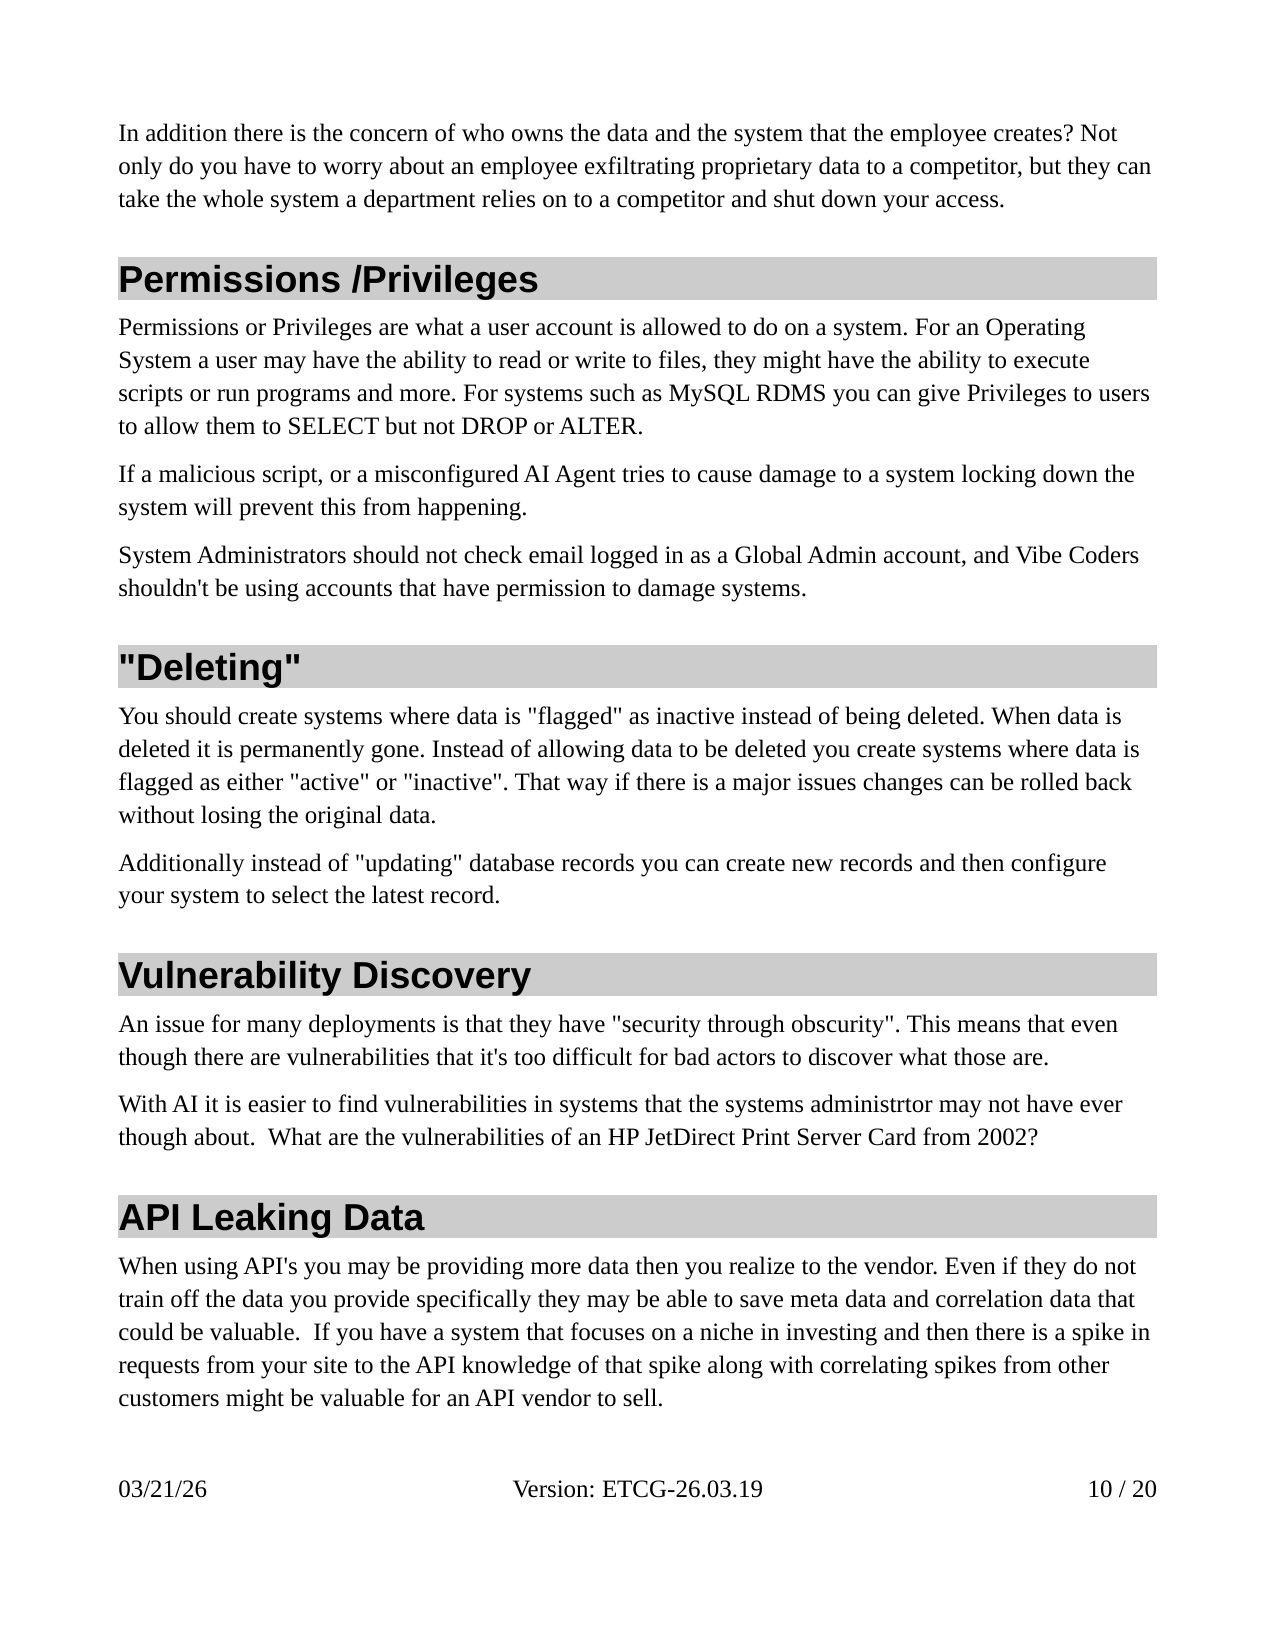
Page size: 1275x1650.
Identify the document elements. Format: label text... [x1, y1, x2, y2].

text System Administrators should not check email logged in as a Global Admin account, and Vibe Coders shouldn't be using accounts that have permission to damage systems. [118, 540, 1157, 601]
text When using API's you may be providing more data then you realize to the vendor. Even if they do not train off the data you provide specifically they may be able to save meta data and correlation data that could be valuable. If you have a system that focuses on a niche in investing and then there is a spike in requests from your site to the API knowledge of that spike along with correlating spikes from other customers might be valuable for an API vendor to sell. [118, 1251, 1157, 1412]
subtitle API Leaking Data [118, 1195, 1157, 1238]
text Permissions or Privileges are what a user account is allowed to do on a system. For an Operating System a user may have the ability to read or write to files, they might have the ability to execute scripts or run programs and more. For systems such as MySQL RDMS you can give Privileges to users to allow them to SELECT but not DROP or ALTER. [118, 312, 1157, 440]
text An issue for many deployments is that they have "security through obscurity". This means that even though there are vulnerabilities that it's too difficult for bad actors to discover what those are. [118, 1009, 1157, 1071]
text In addition there is the concern of who owns the data and the system that the employee creates? Not only do you have to worry about an employee exfiltrating proprietary data to a competitor, but they can take the whole system a department relies on to a competitor and shut down your access. [118, 118, 1157, 213]
text If a malicious script, or a misconfigured AI Agent tries to cause damage to a system locking down the system will prevent this from happening. [118, 459, 1157, 521]
subtitle "Deleting" [118, 645, 1157, 688]
subtitle Vulnerability Discovery [118, 953, 1157, 996]
text Additionally instead of "updating" database records you can create new records and then configure your system to select the latest record. [118, 848, 1157, 909]
text You should create systems where data is "flagged" as inactive instead of being deleted. When data is deleted it is permanently gone. Instead of allowing data to be deleted you create systems where data is flagged as either "active" or "inactive". That way if there is a major issues changes can be rolled back without losing the original data. [118, 701, 1157, 829]
text With AI it is easier to find vulnerabilities in systems that the systems administrtor may not have ever though about. What are the vulnerabilities of an HP JetDirect Print Server Card from 2002? [118, 1089, 1157, 1151]
subtitle Permissions /Privileges [118, 257, 1157, 300]
